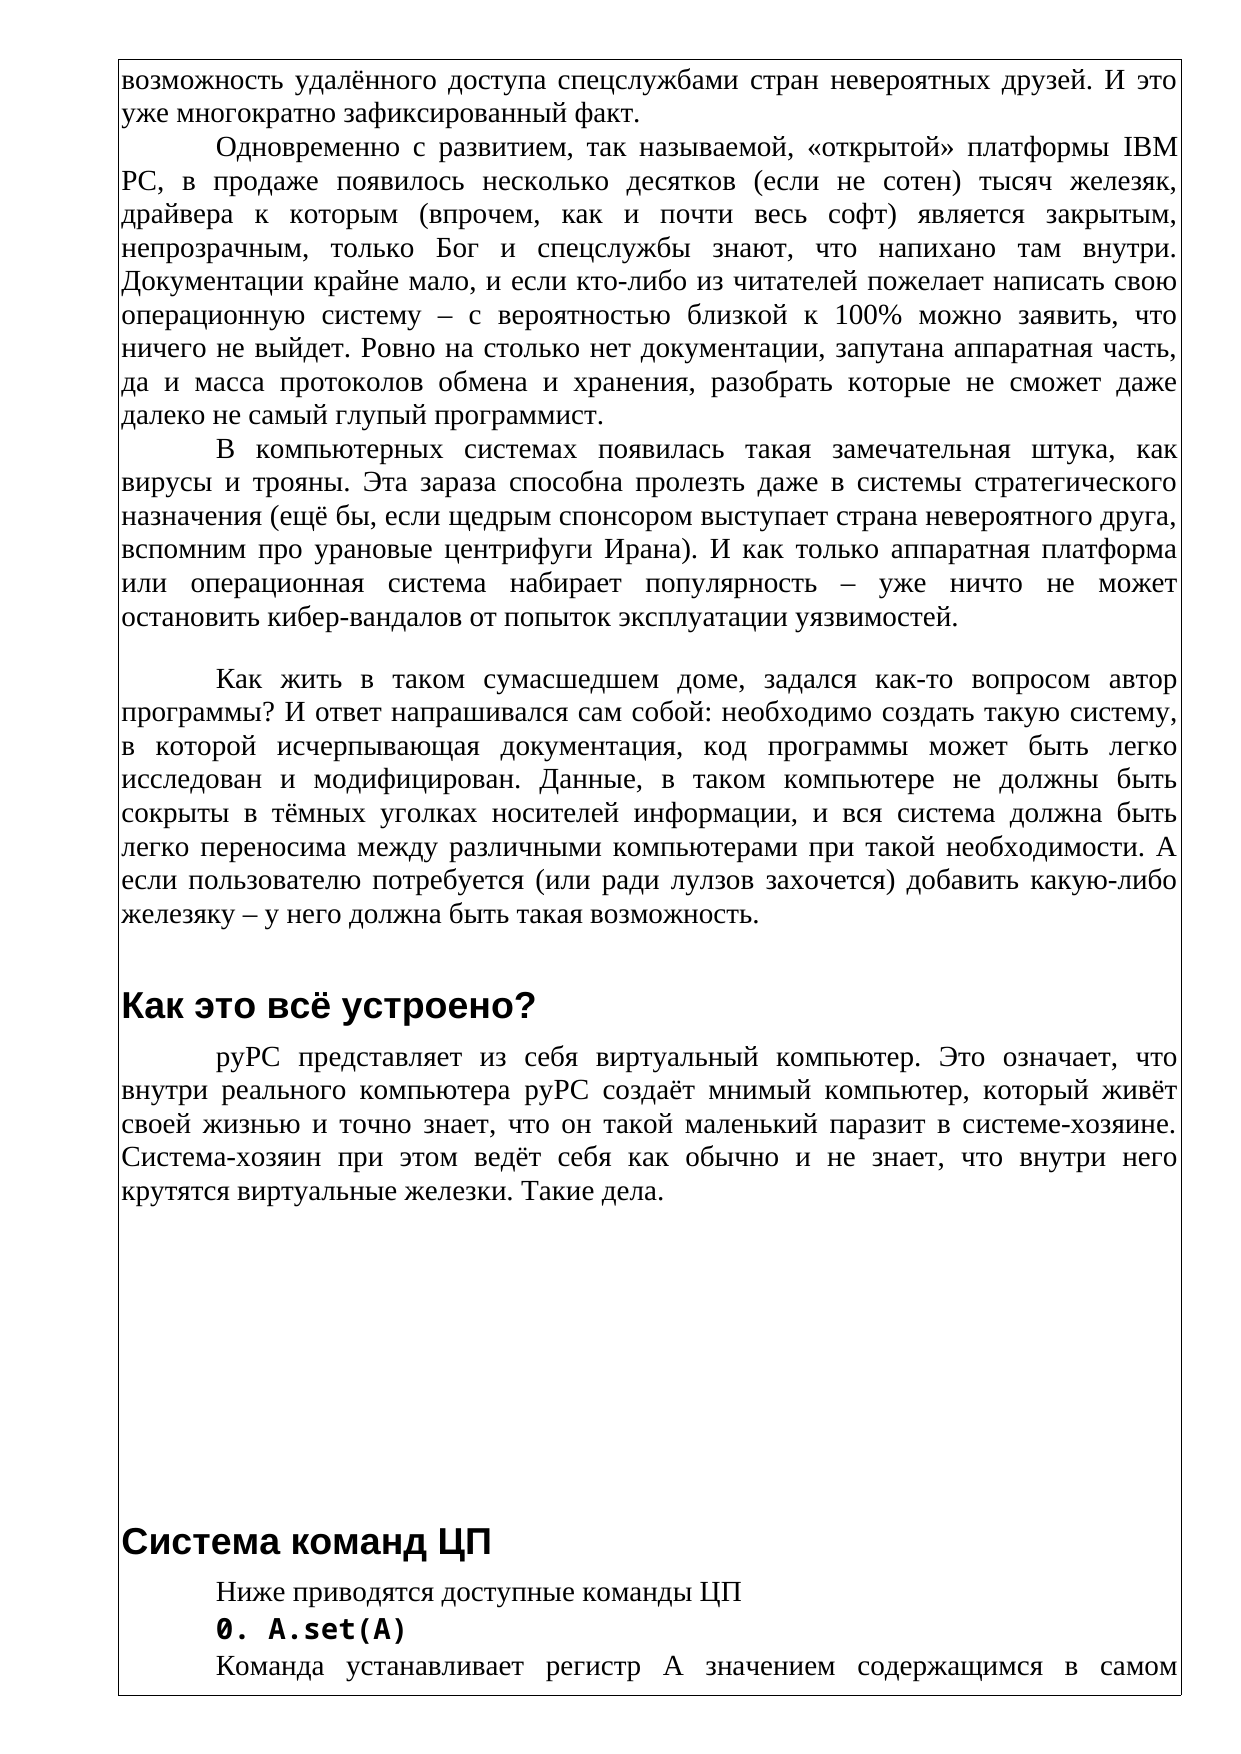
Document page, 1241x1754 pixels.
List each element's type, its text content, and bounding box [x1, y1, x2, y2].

text pyPC представляет из себя виртуальный компьютер. Это означает, что внутри реального компьютера pyPC создаёт мнимый компьютер, который живёт своей жизнью и точно знает, что он такой маленький паразит в системе-хозяине. Система-хозяин при этом ведёт себя как обычно и не знает, что внутри него крутятся виртуальные железки. Такие дела. [121, 1039, 1178, 1206]
text Одновременно с развитием, так называемой, «открытой» платформы IBM PC, в продаже появилось несколько десятков (если не сотен) тысяч железяк, драйвера к которым (впрочем, как и почти весь софт) является закрытым, непрозрачным, только Бог и спецслужбы знают, что напихано там внутри. Документации крайне мало, и если кто-либо из читателей пожелает написать свою операционную систему – с вероятностью близкой к 100% можно заявить, что ничего не выйдет. Ровно на столько нет документации, запутана аппаратная часть, да и масса протоколов обмена и хранения, разобрать которые не сможет даже далеко не самый глупый программист. [121, 129, 1178, 431]
text возможность удалённого доступа спецслужбами стран невероятных друзей. И это уже многократно зафиксированный факт. [121, 62, 1178, 129]
text Команда устанавливает регистр А значением содержащимся в самом [121, 1648, 1178, 1681]
text В компьютерных системах появилась такая замечательная штука, как вирусы и трояны. Эта зараза способна пролезть даже в системы стратегического назначения (ещё бы, если щедрым спонсором выступает страна невероятного друга, вспомним про урановые центрифуги Ирана). И как только аппаратная платформа или операционная система набирает популярность – уже ничто не может остановить кибер-вандалов от попыток эксплуатации уязвимостей. [121, 431, 1178, 632]
text Как жить в таком сумасшедшем доме, задался как-то вопросом автор программы? И ответ напрашивался сам собой: необходимо создать такую систему, в которой исчерпывающая документация, код программы может быть легко исследован и модифицирован. Данные, в таком компьютере не должны быть сокрыты в тёмных уголках носителей информации, и вся система должна быть легко переносима между различными компьютерами при такой необходимости. А если пользователю потребуется (или ради лулзов захочется) добавить какую-либо железяку – у него должна быть такая возможность. [121, 661, 1178, 929]
subtitle Как это всё устроено? [121, 983, 1178, 1026]
text Ниже приводятся доступные команды ЦП [121, 1574, 1178, 1608]
text 0. A.set(A) [121, 1608, 1178, 1648]
subtitle Система команд ЦП [121, 1519, 1178, 1562]
